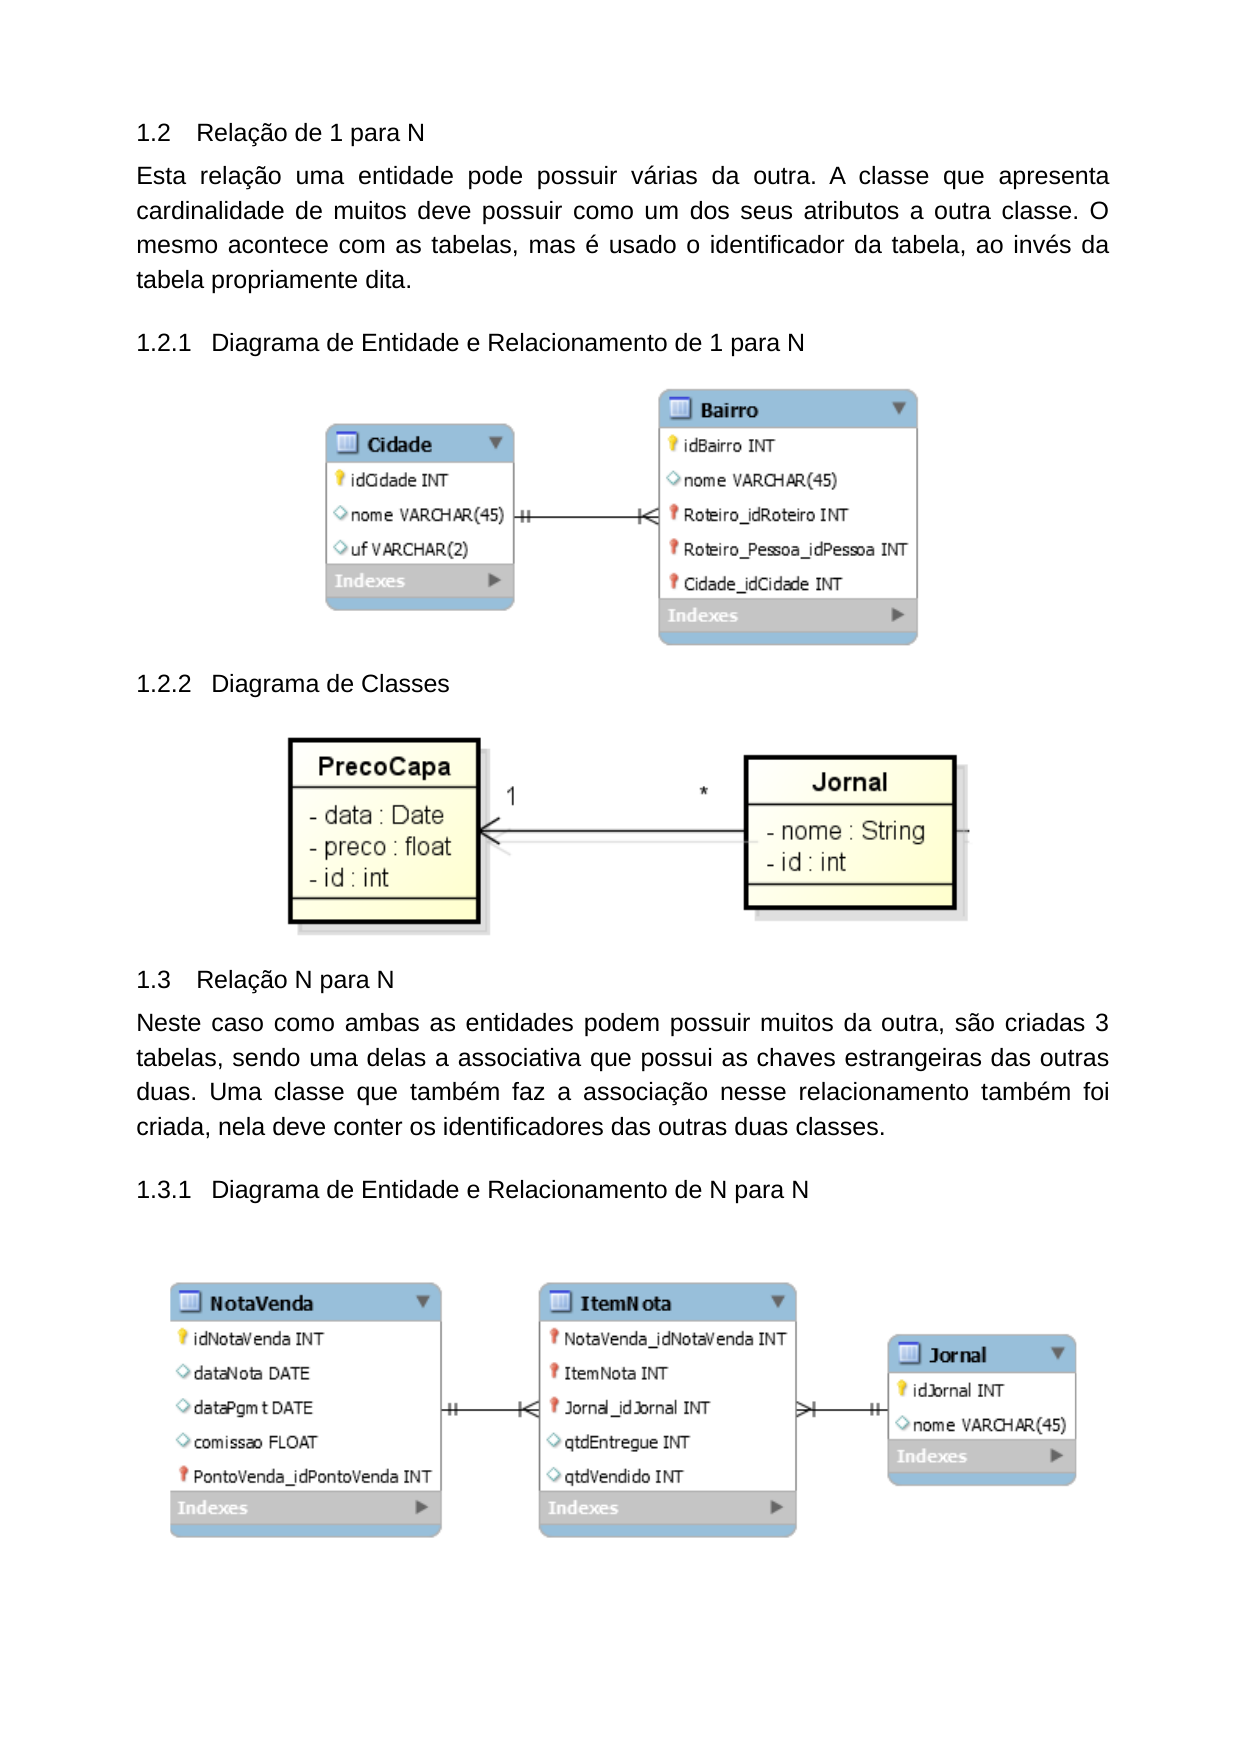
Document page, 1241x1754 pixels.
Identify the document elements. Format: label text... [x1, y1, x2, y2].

picture [321, 383, 926, 655]
text Esta relação uma entidade pode possuir várias da outra. A classe que apresenta cardinalidade de muitos deve possuir como um dos seus atributos a outra classe. O mesmo acontece com as tabelas, mas é usado o identificador da tabela, ao invés da tabela propriamente dita. [136, 161, 1111, 293]
picture [268, 724, 979, 951]
subtitle Diagrama de Entidade e Relacionamento de 1 para N [136, 328, 1111, 357]
text Neste caso como ambas as entidades podem possuir muitos da outra, são criadas 3 tabelas, sendo uma delas a associativa que possui as chaves estrangeiras das outras duas. Uma classe que também faz a associação nesse relacionamento também foi criada, nela deve conter os identificadores das outras duas classes. [136, 1008, 1111, 1141]
subtitle Relação de 1 para N [136, 118, 1111, 147]
picture [170, 1264, 1077, 1541]
subtitle Relação N para N [136, 724, 1111, 994]
subtitle Diagrama de Classes [136, 398, 1111, 697]
subtitle Diagrama de Entidade e Relacionamento de N para N [136, 1175, 1111, 1204]
